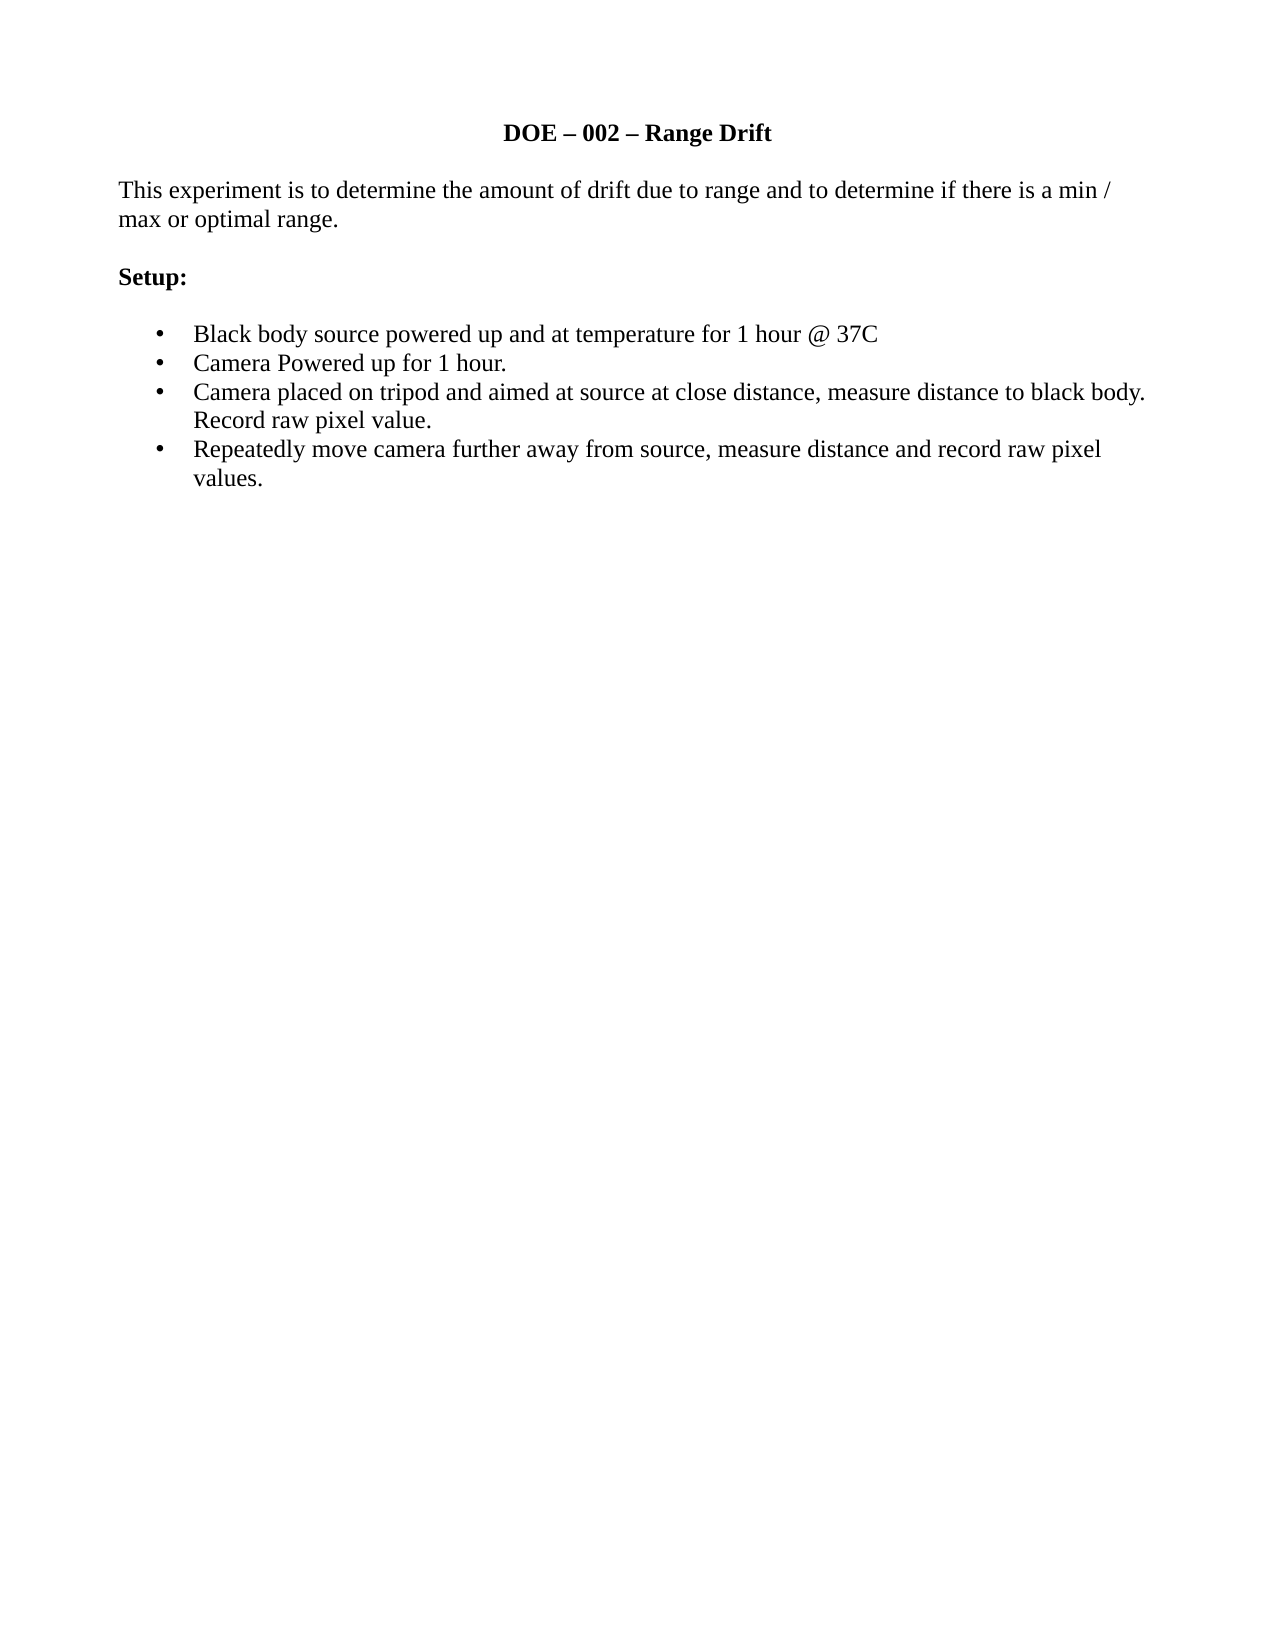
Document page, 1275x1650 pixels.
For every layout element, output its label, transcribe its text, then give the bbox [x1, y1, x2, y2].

list Repeatedly move camera further away from source, measure distance and record raw pixel values. [156, 434, 1157, 492]
list Black body source powered up and at temperature for 1 hour @ 37C [156, 319, 1157, 348]
text Setup: [118, 262, 1157, 291]
text DOE – 002 – Range Drift [118, 118, 1157, 147]
list Camera placed on tripod and aimed at source at close distance, measure distance to black body. Record raw pixel value. [156, 377, 1157, 434]
list Camera Powered up for 1 hour. [156, 348, 1157, 377]
text This experiment is to determine the amount of drift due to range and to determine if there is a min / max or optimal range. [118, 176, 1157, 233]
